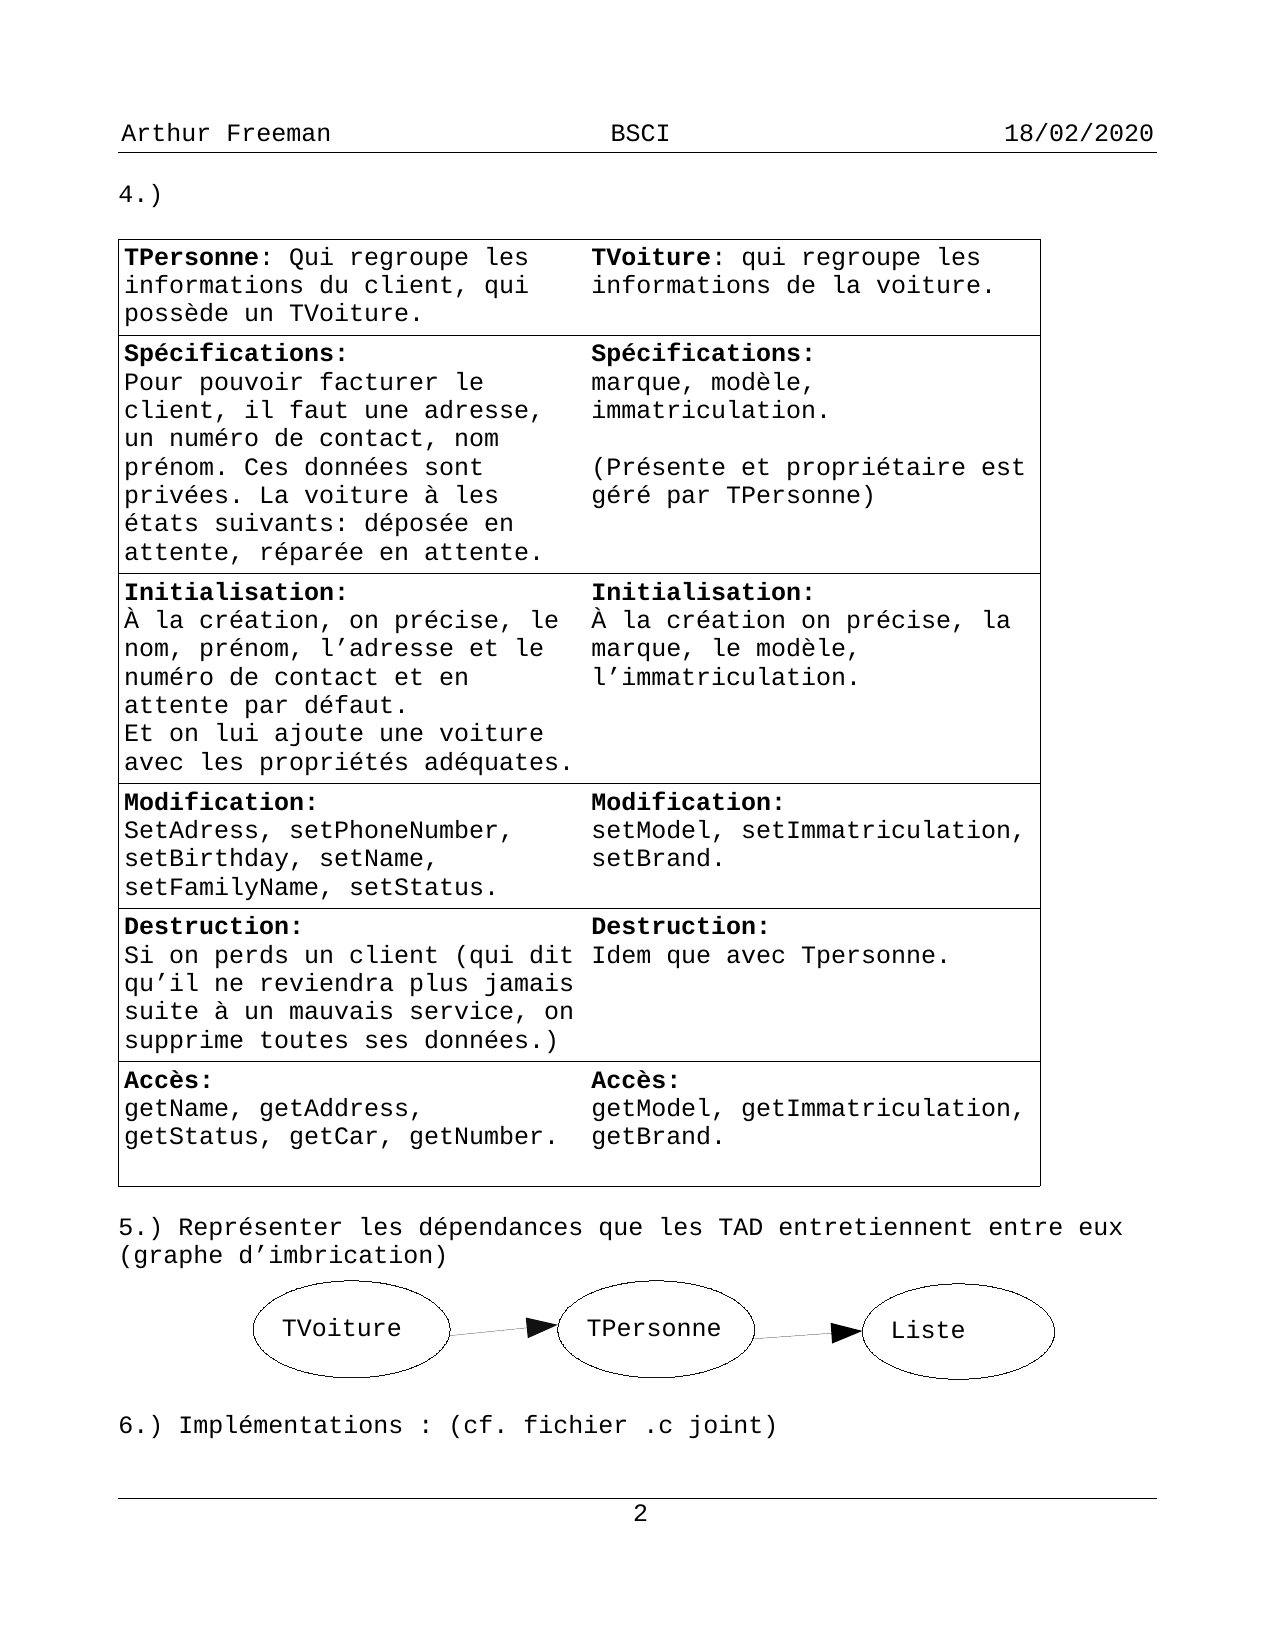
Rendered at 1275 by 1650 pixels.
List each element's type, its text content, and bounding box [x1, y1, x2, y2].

table_cell Initialisation: À la création on précise, la marque, le modèle, l’immatriculation. [585, 574, 1040, 783]
text 4.) [118, 182, 1157, 210]
table_cell Accès: getModel, getImmatriculation, getBrand. [585, 1062, 1040, 1186]
table_cell Spécifications: Pour pouvoir facturer le client, il faut une adresse, un numéro de contact, nom prénom. Ces données sont privées. La voiture à les états suivants: déposée en attente, réparée en attente. [119, 336, 585, 573]
table_cell Spécifications: marque, modèle, immatriculation. (Présente et propriétaire est géré par TPersonne) [585, 336, 1040, 573]
table_cell Destruction: Si on perds un client (qui dit qu’il ne reviendra plus jamais suite à un mauvais service, on supprime toutes ses données.) [119, 909, 585, 1061]
table_cell Destruction: Idem que avec Tpersonne. [585, 909, 1040, 1061]
table_cell Accès: getName, getAddress, getStatus, getCar, getNumber. [119, 1062, 585, 1186]
table_cell Modification: SetAdress, setPhoneNumber, setBirthday, setName, setFamilyName, setStatus. [119, 784, 585, 908]
table_header TVoiture: qui regroupe les informations de la voiture. [585, 240, 1040, 335]
text 6.) Implémentations : (cf. fichier .c joint) [118, 1413, 1157, 1441]
table_cell Modification: setModel, setImmatriculation, setBrand. [585, 784, 1040, 908]
text 5.) Représenter les dépendances que les TAD entretiennent entre eux (graphe d’imbrication) [118, 1215, 1157, 1271]
table_header TPersonne: Qui regroupe les informations du client, qui possède un TVoiture. [119, 240, 585, 335]
table_cell Initialisation: À la création, on précise, le nom, prénom, l’adresse et le numéro de contact et en attente par défaut. Et on lui ajoute une voiture avec les propriétés adéquates. [119, 574, 585, 783]
